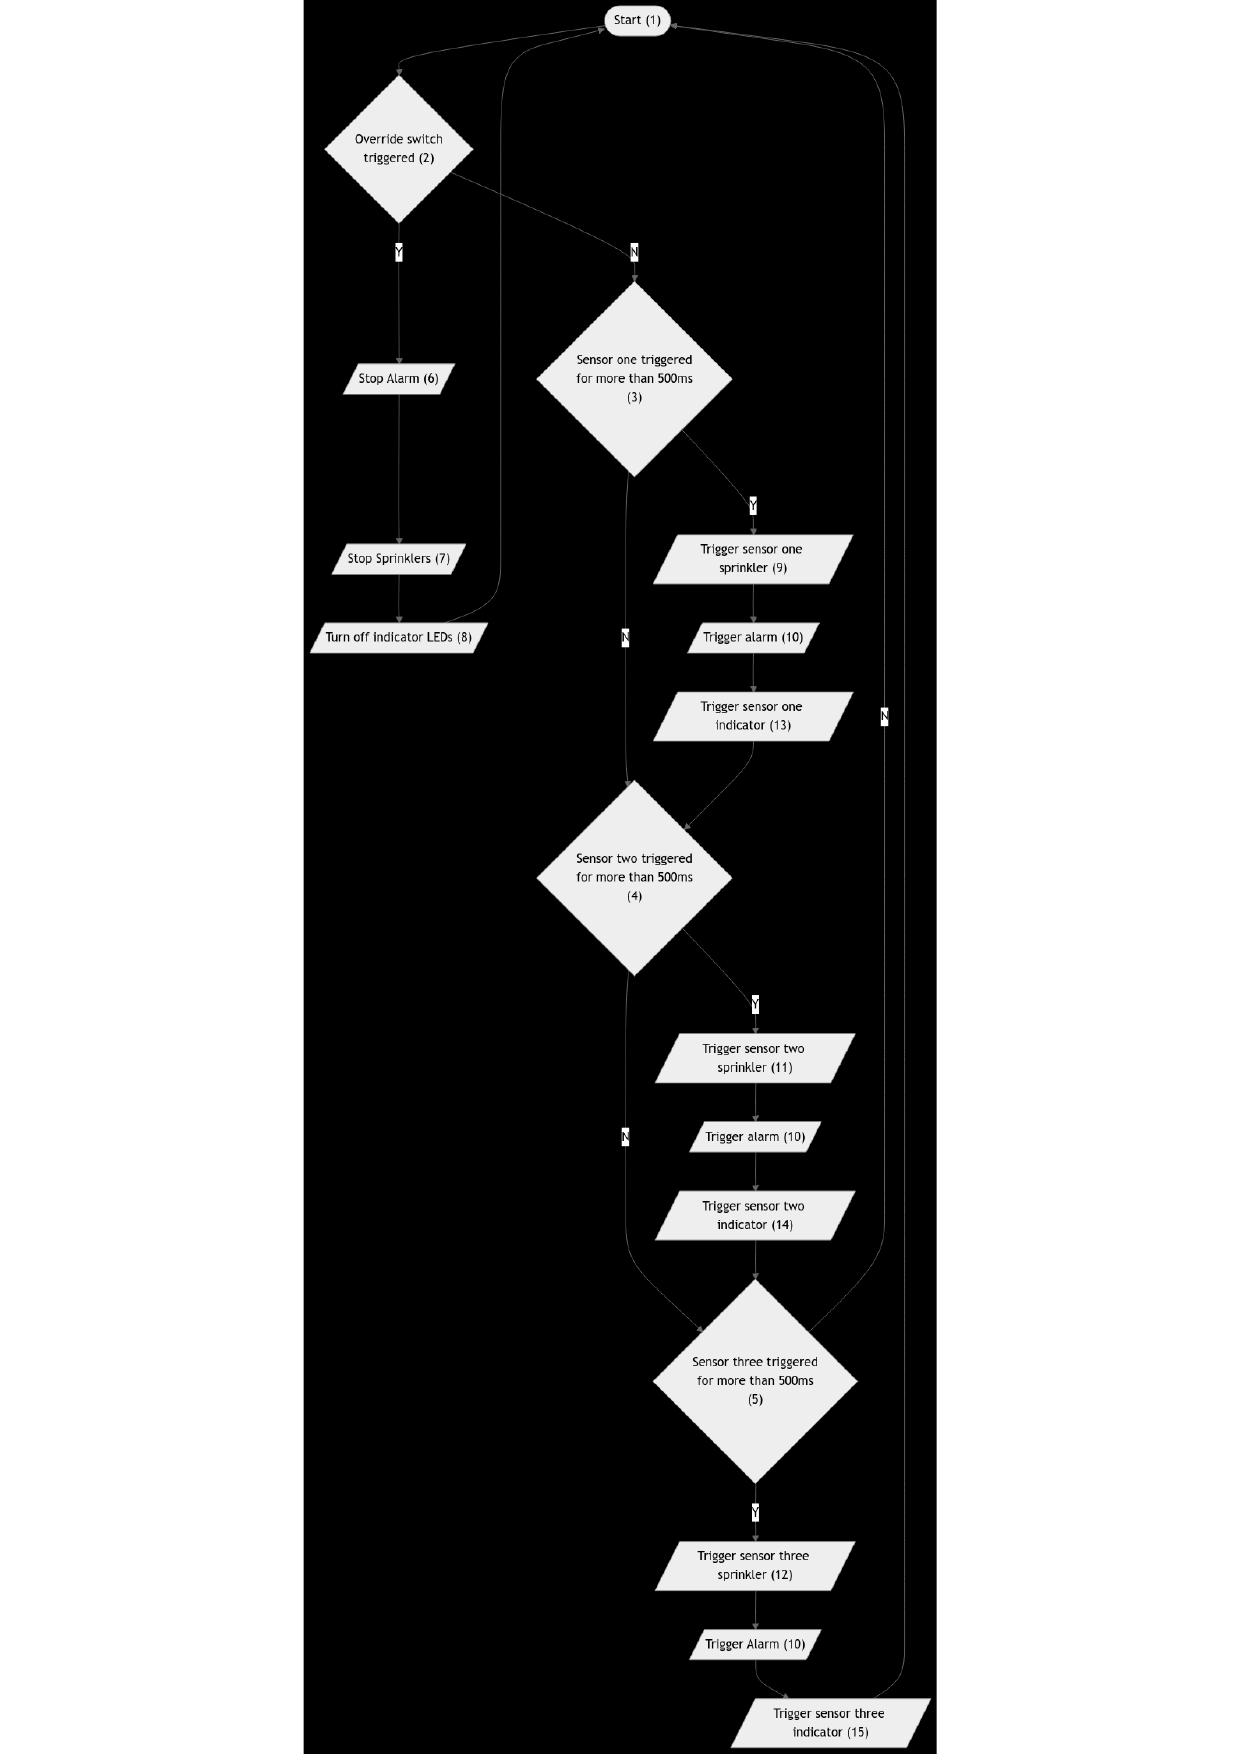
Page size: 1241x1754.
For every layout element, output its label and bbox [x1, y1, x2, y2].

picture [303, 0, 937, 1754]
